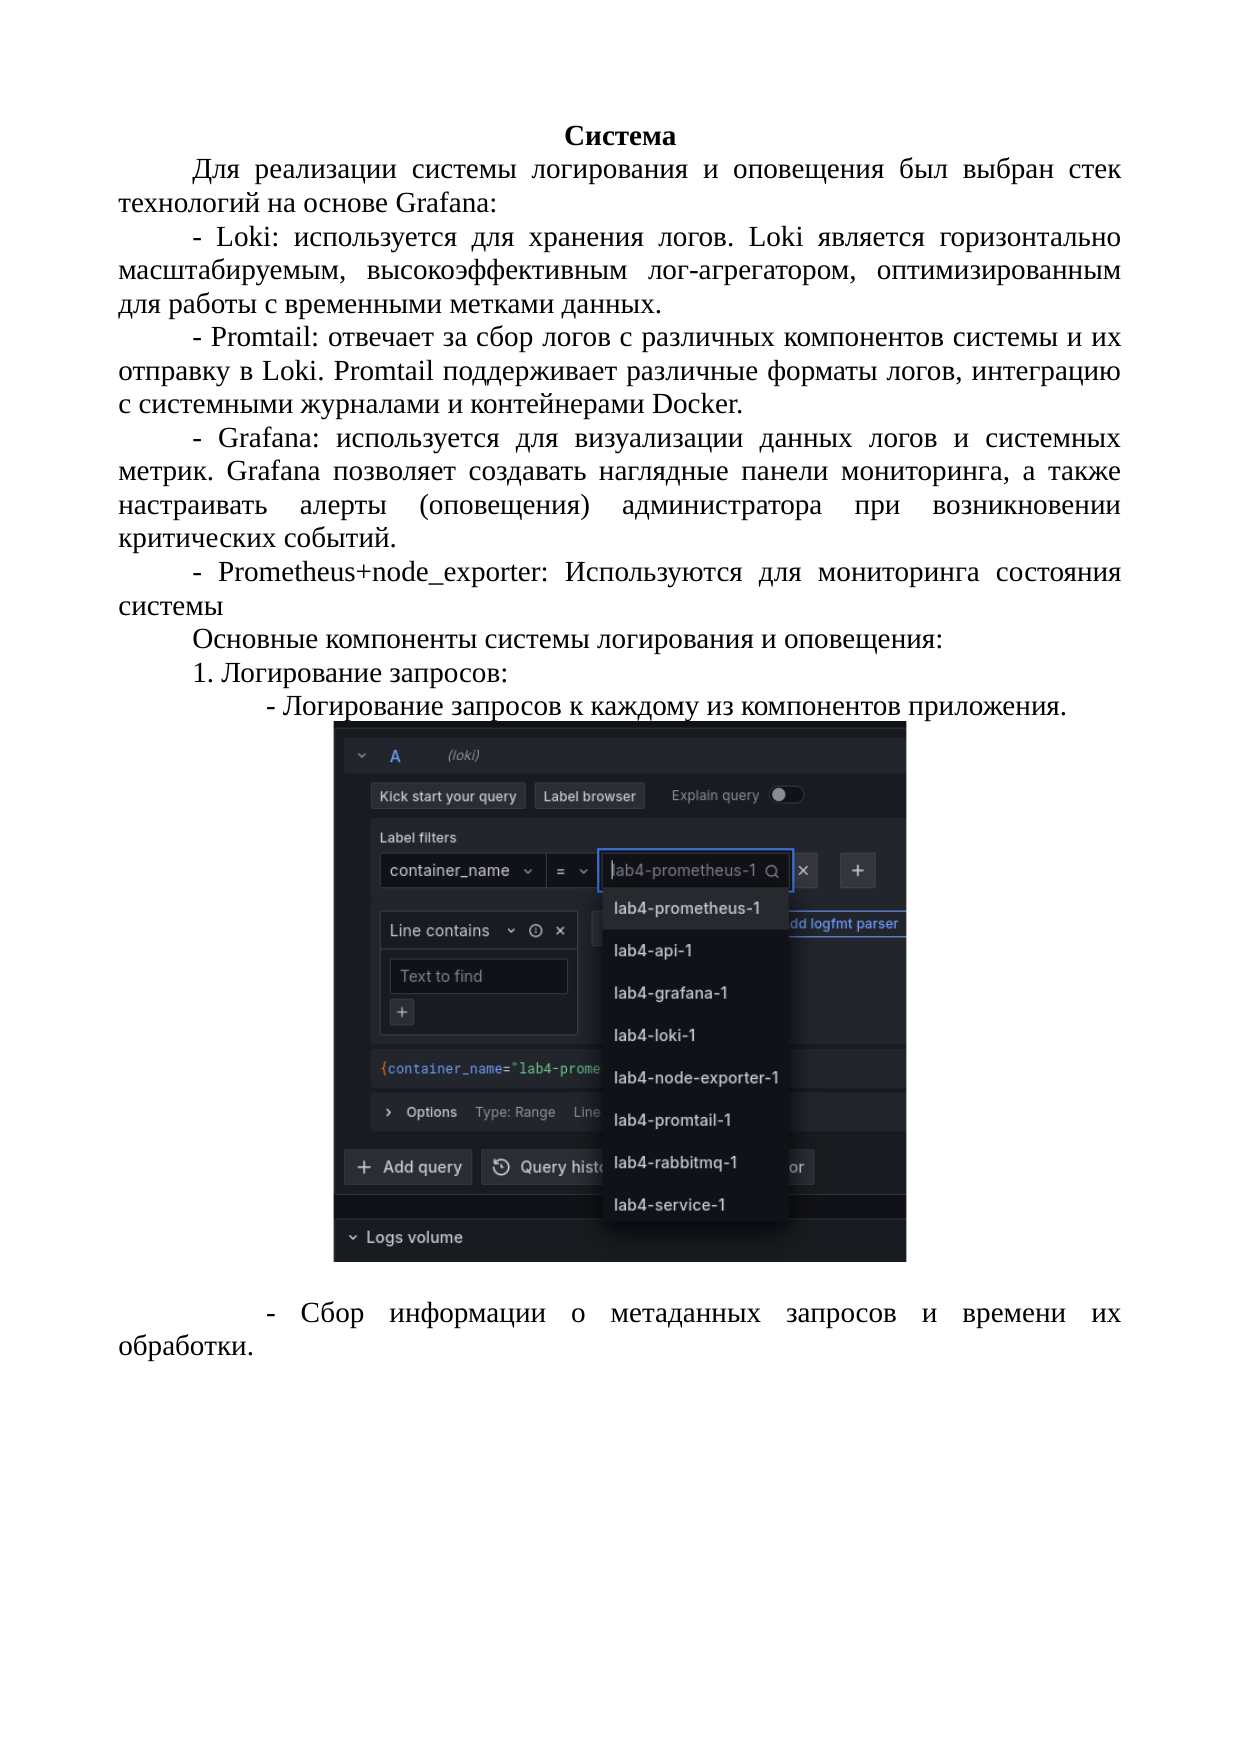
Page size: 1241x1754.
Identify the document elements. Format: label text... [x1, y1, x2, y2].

text - Loki: используется для хранения логов. Loki является горизонтально масштабируемым, высокоэффективным лог-агрегатором, оптимизированным для работы с временными метками данных. [118, 219, 1122, 319]
text 1. Логирование запросов: [118, 655, 1122, 688]
text Основные компоненты системы логирования и оповещения: [118, 621, 1122, 655]
text - Логирование запросов к каждому из компонентов приложения. [118, 688, 1122, 722]
text Для реализации системы логирования и оповещения был выбран стек технологий на основе Grafana: [118, 152, 1122, 219]
text Система [118, 118, 1122, 152]
text - Сбор информации о метаданных запросов и времени их обработки. [118, 1295, 1122, 1362]
picture [333, 721, 907, 1262]
text - Grafana: используется для визуализации данных логов и системных метрик. Grafana позволяет создавать наглядные панели мониторинга, а также настраивать алерты (оповещения) администратора при возникновении критических событий. [118, 420, 1122, 554]
text - Promtail: отвечает за сбор логов с различных компонентов системы и их отправку в Loki. Promtail поддерживает различные форматы логов, интеграцию с системными журналами и контейнерами Docker. [118, 319, 1122, 420]
text - Prometheus+node_exporter: Используются для мониторинга состояния системы [118, 554, 1122, 621]
